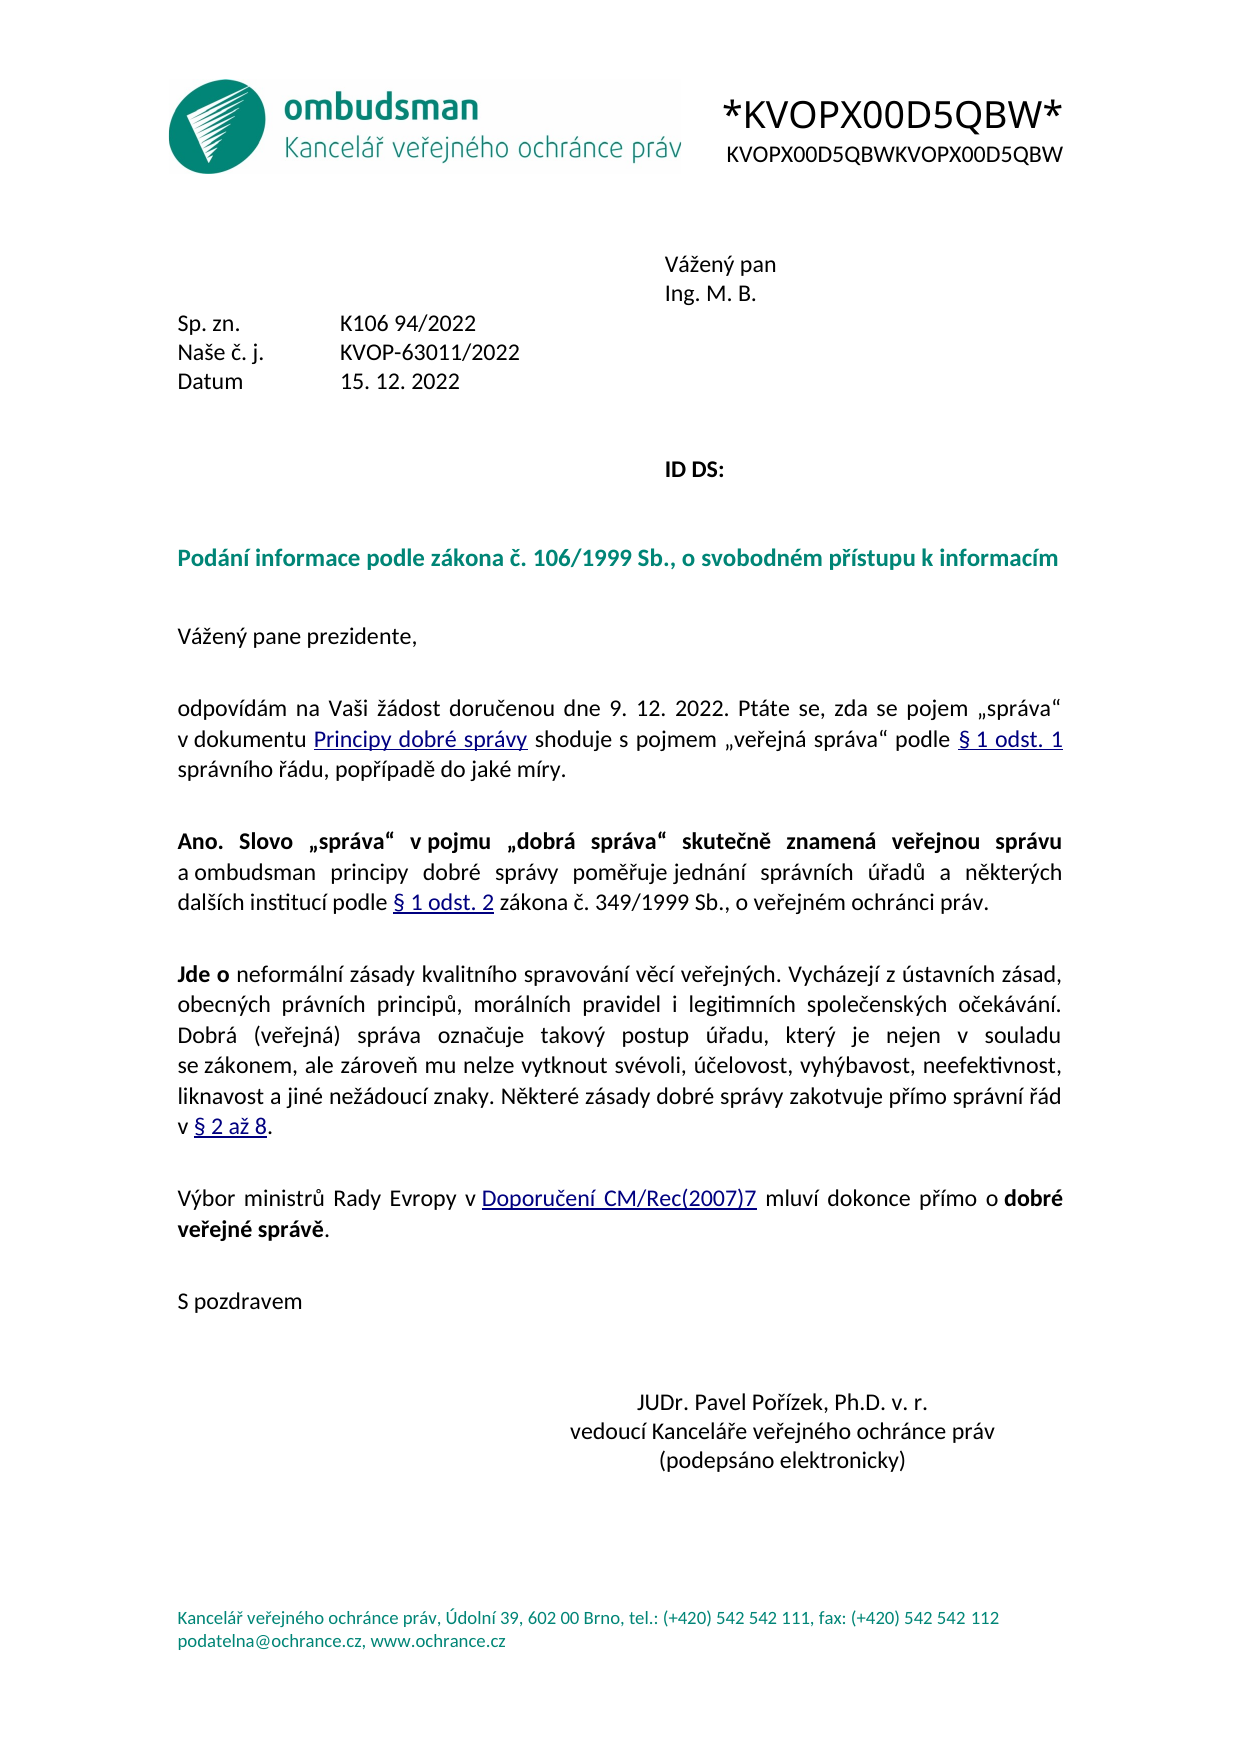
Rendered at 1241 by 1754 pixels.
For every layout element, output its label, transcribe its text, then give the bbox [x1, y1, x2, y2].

table_header Vážený pan Ing. M. B. ID DS: [665, 220, 1085, 542]
text Jde o neformální zásady kvalitního spravování věcí veřejných. Vycházejí z ústavních zásad, obecných právních principů, morálních pravidel i legitimních společenských očekávání. Dobrá (veřejná) správa označuje takový postup úřadu, který je nejen v souladu se zákonem, ale zároveň mu nelze vytknout svévoli, účelovost, vyhýbavost, neefektivnost, liknavost a jiné nežádoucí znaky. Některé zásady dobré správy zakotvuje přímo správní řád v § 2 až 8. [177, 959, 1063, 1141]
text Vážený pane prezidente, [177, 621, 1063, 651]
table_header K106 94/2022 KVOP-63011/2022 15. 12. 2022 [340, 220, 664, 542]
text vedoucí Kanceláře veřejného ochránce práv [502, 1416, 1063, 1446]
text S pozdravem [177, 1286, 1063, 1315]
text JUDr. Pavel Pořízek, Ph.D. v. r. [502, 1387, 1063, 1416]
text Ano. Slovo „správa“ v pojmu „dobrá správa“ skutečně znamená veřejnou správu a ombudsman principy dobré správy poměřuje jednání správních úřadů a některých dalších institucí podle § 1 odst. 2 zákona č. 349/1999 Sb., o veřejném ochránci práv. [177, 826, 1063, 916]
text Výbor ministrů Rady Evropy v Doporučení CM/Rec(2007)7 mluví dokonce přímo o dobré veřejné správě. [177, 1183, 1063, 1243]
subtitle Podání informace podle zákona č. 106/1999 Sb., o svobodném přístupu k informacím [177, 542, 1063, 572]
text (podepsáno elektronicky) [502, 1446, 1063, 1475]
text odpovídám na Vaši žádost doručenou dne 9. 12. 2022. Ptáte se, zda se pojem „správa“ v dokumentu Principy dobré správy shoduje s pojmem „veřejná správa“ podle § 1 odst. 1 správního řádu, popřípadě do jaké míry. [177, 693, 1063, 783]
table_header Sp. zn. Naše č. j. Datum [177, 220, 340, 542]
